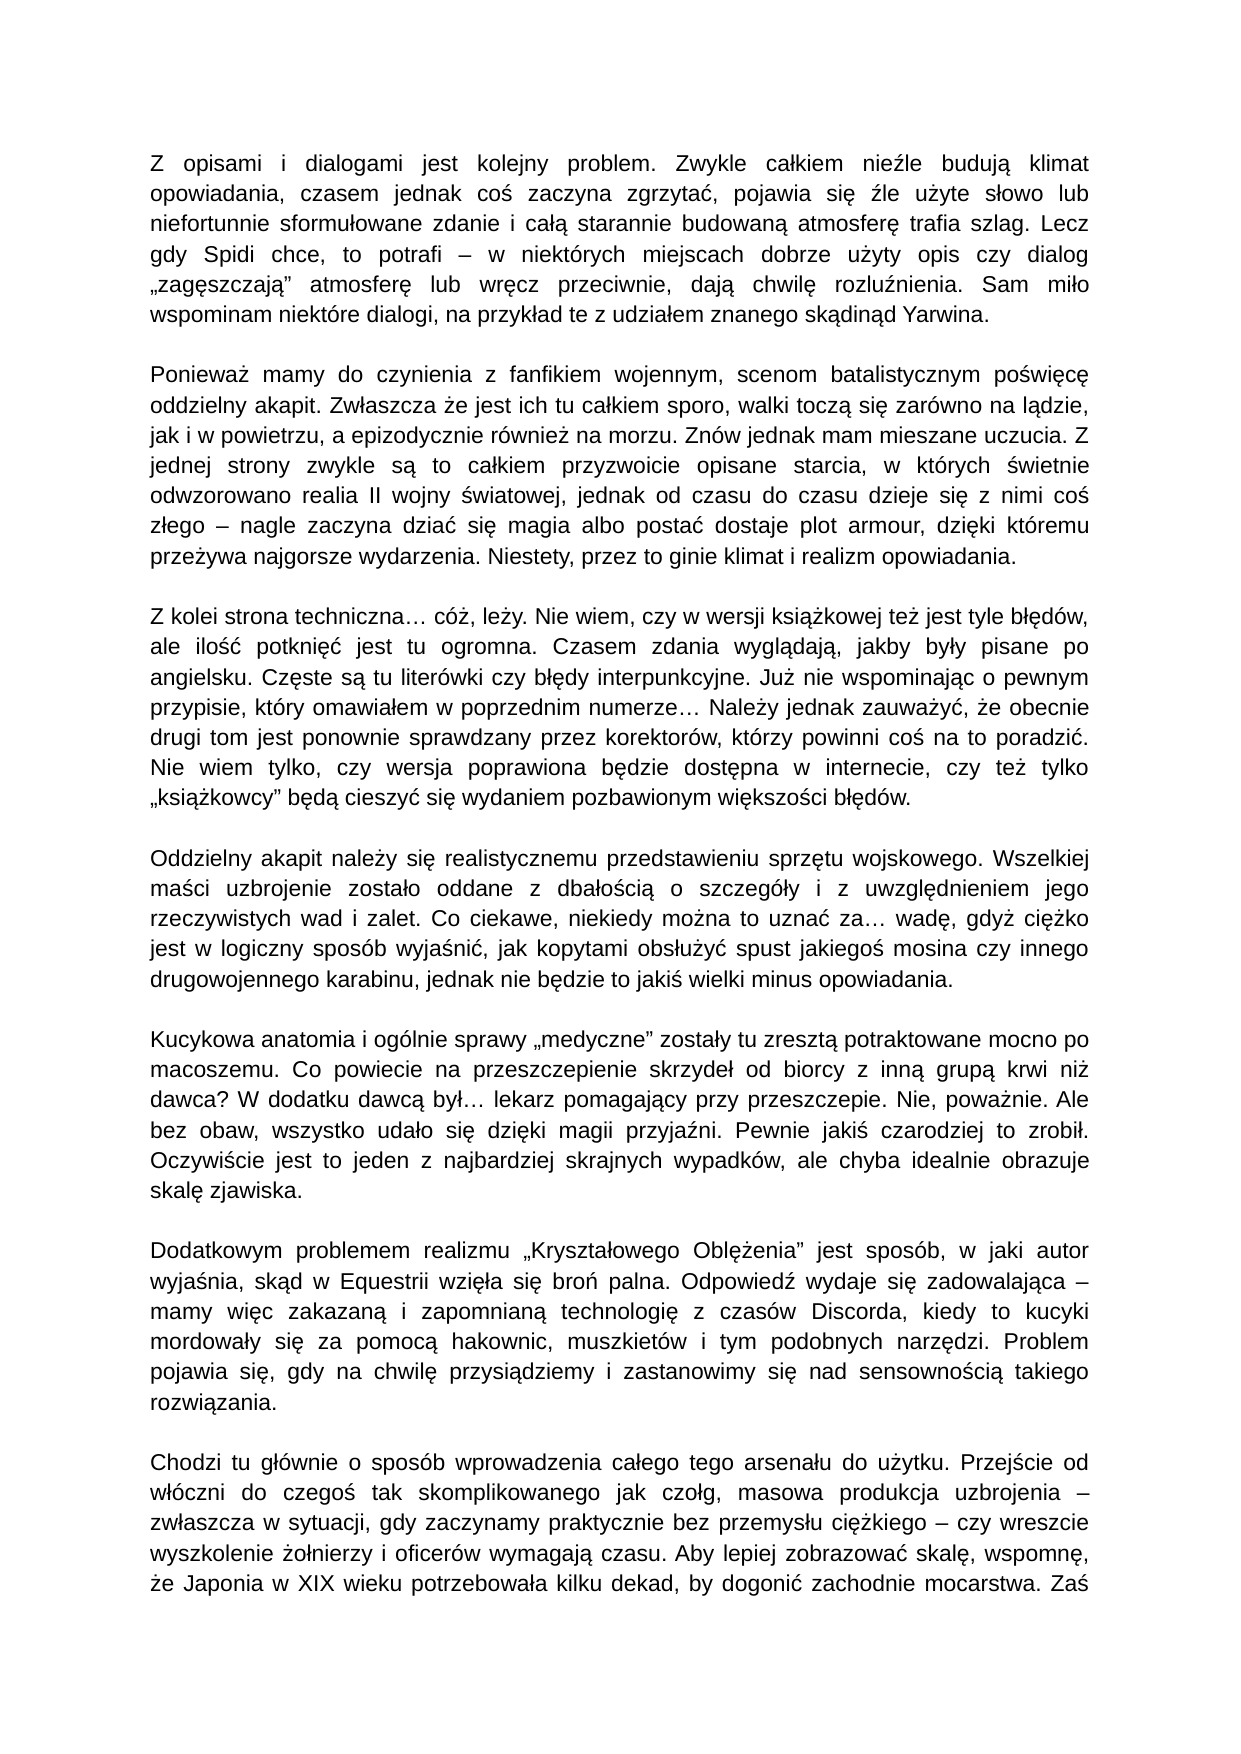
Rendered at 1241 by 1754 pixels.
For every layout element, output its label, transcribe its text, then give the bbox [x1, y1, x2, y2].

text Ponieważ mamy do czynienia z fanfikiem wojennym, scenom batalistycznym poświęcę oddzielny akapit. Zwłaszcza że jest ich tu całkiem sporo, walki toczą się zarówno na lądzie, jak i w powietrzu, a epizodycznie również na morzu. Znów jednak mam mieszane uczucia. Z jednej strony zwykle są to całkiem przyzwoicie opisane starcia, w których świetnie odwzorowano realia II wojny światowej, jednak od czasu do czasu dzieje się z nimi coś złego – nagle zaczyna dziać się magia albo postać dostaje plot armour, dzięki któremu przeżywa najgorsze wydarzenia. Niestety, przez to ginie klimat i realizm opowiadania. [150, 361, 1090, 569]
text Z opisami i dialogami jest kolejny problem. Zwykle całkiem nieźle budują klimat opowiadania, czasem jednak coś zaczyna zgrzytać, pojawia się źle użyte słowo lub niefortunnie sformułowane zdanie i całą starannie budowaną atmosferę trafia szlag. Lecz gdy Spidi chce, to potrafi – w niektórych miejscach dobrze użyty opis czy dialog „zagęszczają” atmosferę lub wręcz przeciwnie, dają chwilę rozluźnienia. Sam miło wspominam niektóre dialogi, na przykład te z udziałem znanego skądinąd Yarwina. [150, 150, 1090, 327]
text Z kolei strona techniczna… cóż, leży. Nie wiem, czy w wersji książkowej też jest tyle błędów, ale ilość potknięć jest tu ogromna. Czasem zdania wyglądają, jakby były pisane po angielsku. Częste są tu literówki czy błędy interpunkcyjne. Już nie wspominając o pewnym przypisie, który omawiałem w poprzednim numerze… Należy jednak zauważyć, że obecnie drugi tom jest ponownie sprawdzany przez korektorów, którzy powinni coś na to poradzić. Nie wiem tylko, czy wersja poprawiona będzie dostępna w internecie, czy też tylko „książkowcy” będą cieszyć się wydaniem pozbawionym większości błędów. [150, 603, 1090, 811]
text Chodzi tu głównie o sposób wprowadzenia całego tego arsenału do użytku. Przejście od włóczni do czegoś tak skomplikowanego jak czołg, masowa produkcja uzbrojenia – zwłaszcza w sytuacji, gdy zaczynamy praktycznie bez przemysłu ciężkiego – czy wreszcie wyszkolenie żołnierzy i oficerów wymagają czasu. Aby lepiej zobrazować skalę, wspomnę, że Japonia w XIX wieku potrzebowała kilku dekad, by dogonić zachodnie mocarstwa. Zaś [150, 1449, 1090, 1596]
text Dodatkowym problemem realizmu „Kryształowego Oblężenia” jest sposób, w jaki autor wyjaśnia, skąd w Equestrii wzięła się broń palna. Odpowiedź wydaje się zadowalająca – mamy więc zakazaną i zapomnianą technologię z czasów Discorda, kiedy to kucyki mordowały się za pomocą hakownic, muszkietów i tym podobnych narzędzi. Problem pojawia się, gdy na chwilę przysiądziemy i zastanowimy się nad sensownością takiego rozwiązania. [150, 1237, 1090, 1415]
text Oddzielny akapit należy się realistycznemu przedstawieniu sprzętu wojskowego. Wszelkiej maści uzbrojenie zostało oddane z dbałością o szczegóły i z uwzględnieniem jego rzeczywistych wad i zalet. Co ciekawe, niekiedy można to uznać za… wadę, gdyż ciężko jest w logiczny sposób wyjaśnić, jak kopytami obsłużyć spust jakiegoś mosina czy innego drugowojennego karabinu, jednak nie będzie to jakiś wielki minus opowiadania. [150, 845, 1090, 992]
text Kucykowa anatomia i ogólnie sprawy „medyczne” zostały tu zresztą potraktowane mocno po macoszemu. Co powiecie na przeszczepienie skrzydeł od biorcy z inną grupą krwi niż dawca? W dodatku dawcą był… lekarz pomagający przy przeszczepie. Nie, poważnie. Ale bez obaw, wszystko udało się dzięki magii przyjaźni. Pewnie jakiś czarodziej to zrobił. Oczywiście jest to jeden z najbardziej skrajnych wypadków, ale chyba idealnie obrazuje skalę zjawiska. [150, 1026, 1090, 1203]
